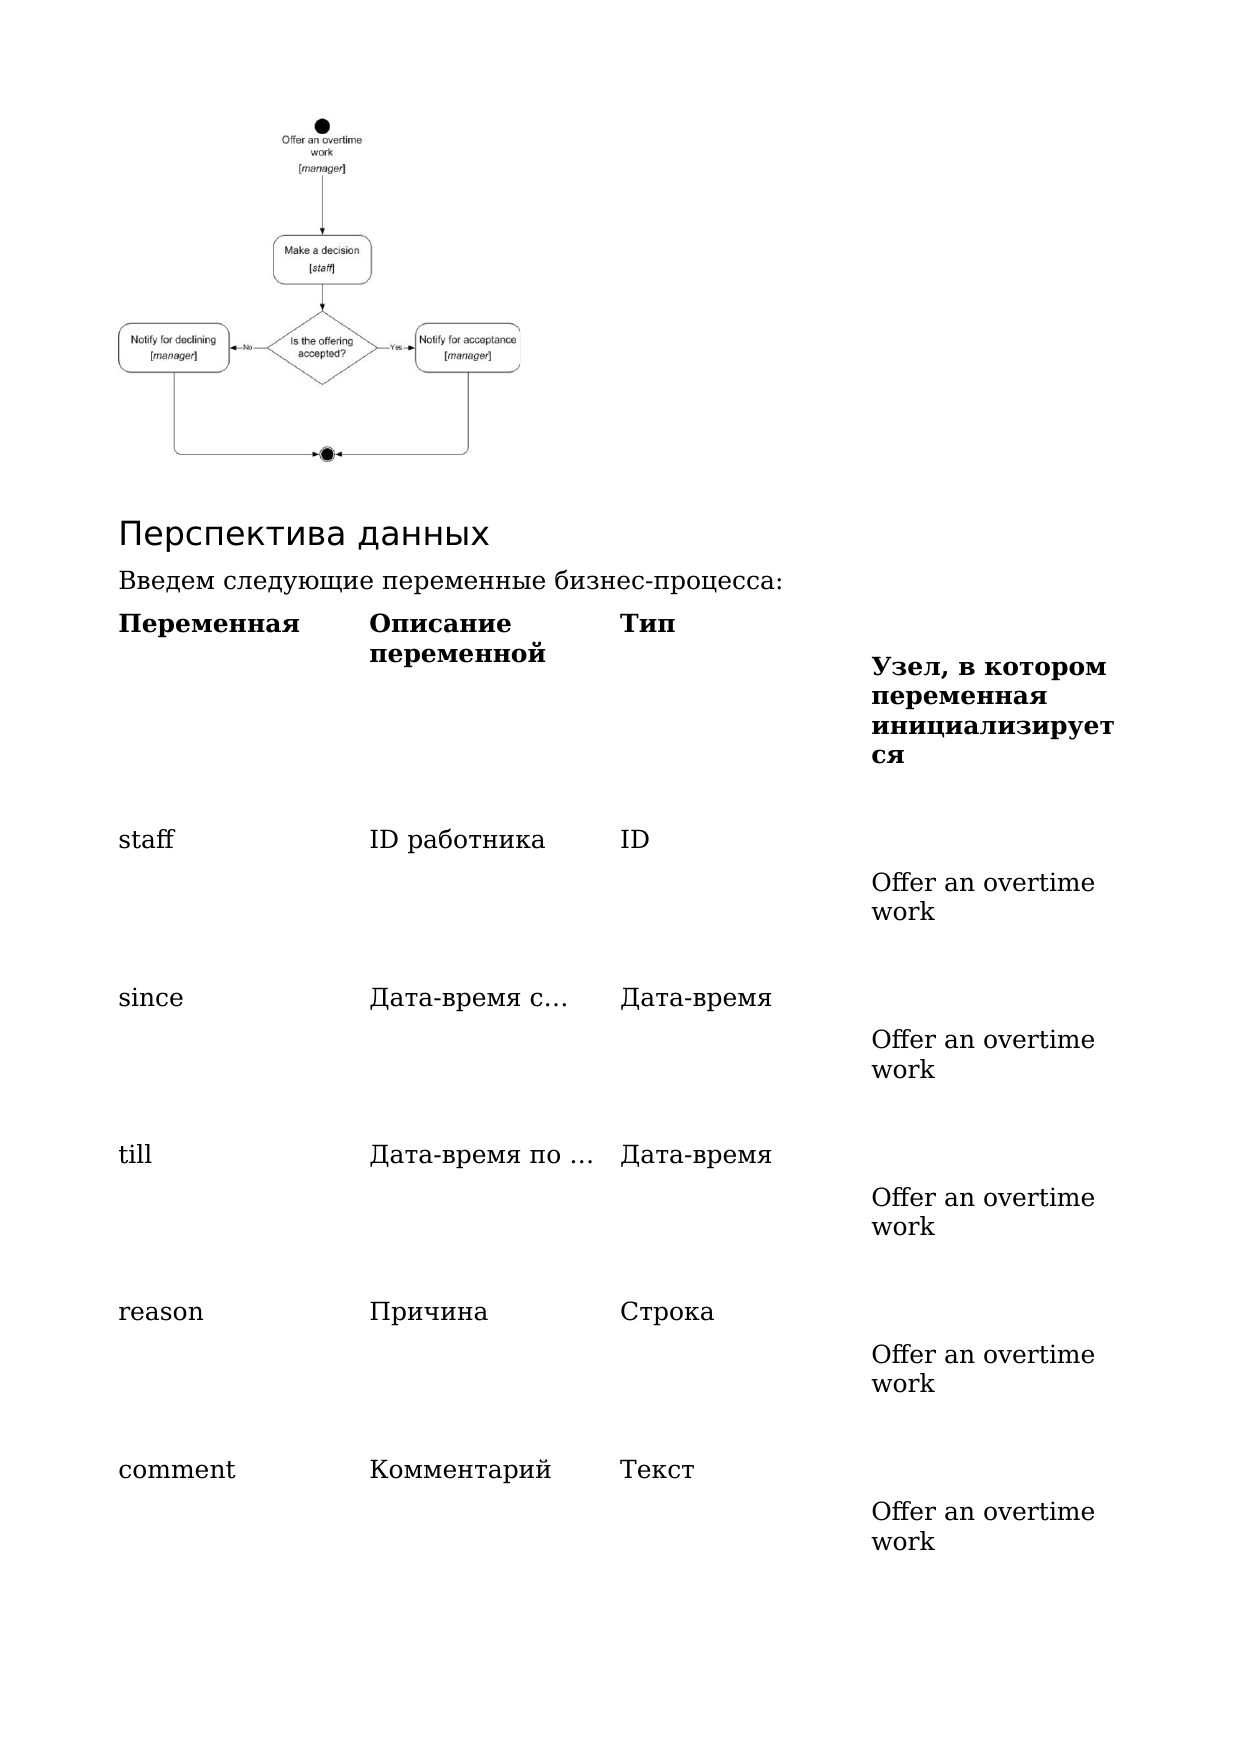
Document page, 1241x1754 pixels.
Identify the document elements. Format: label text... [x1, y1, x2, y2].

table_header Узел, в котором переменная инициализируется [871, 603, 1122, 820]
table_cell Строка [620, 1292, 871, 1449]
table_header Переменная [118, 603, 369, 820]
table_cell Дата-время [620, 977, 871, 1134]
table_cell since [118, 977, 369, 1134]
table_cell staff [118, 820, 369, 977]
table_cell Причина [369, 1292, 620, 1449]
table_cell Дата-время [620, 1134, 871, 1292]
table_cell Дата-время по … [369, 1134, 620, 1292]
table_cell Offer an overtime work [871, 1449, 1122, 1606]
table_cell till [118, 1134, 369, 1292]
table_header Тип [620, 603, 871, 820]
table_cell Offer an overtime work [871, 1134, 1122, 1292]
table_cell comment [118, 1449, 369, 1606]
picture [118, 118, 521, 462]
table_cell Текст [620, 1449, 871, 1606]
table_cell Дата-время с… [369, 977, 620, 1134]
table_cell Комментарий [369, 1449, 620, 1606]
subtitle Перспектива данных [118, 514, 1122, 553]
table_cell ID [620, 820, 871, 977]
text Введем следующие переменные бизнес-процесса: [118, 567, 1122, 596]
table_cell Offer an overtime work [871, 1292, 1122, 1449]
table_cell Offer an overtime work [871, 977, 1122, 1134]
table_header Описание переменной [369, 603, 620, 820]
table_cell Offer an overtime work [871, 820, 1122, 977]
table_cell ID работника [369, 820, 620, 977]
table_cell reason [118, 1292, 369, 1449]
